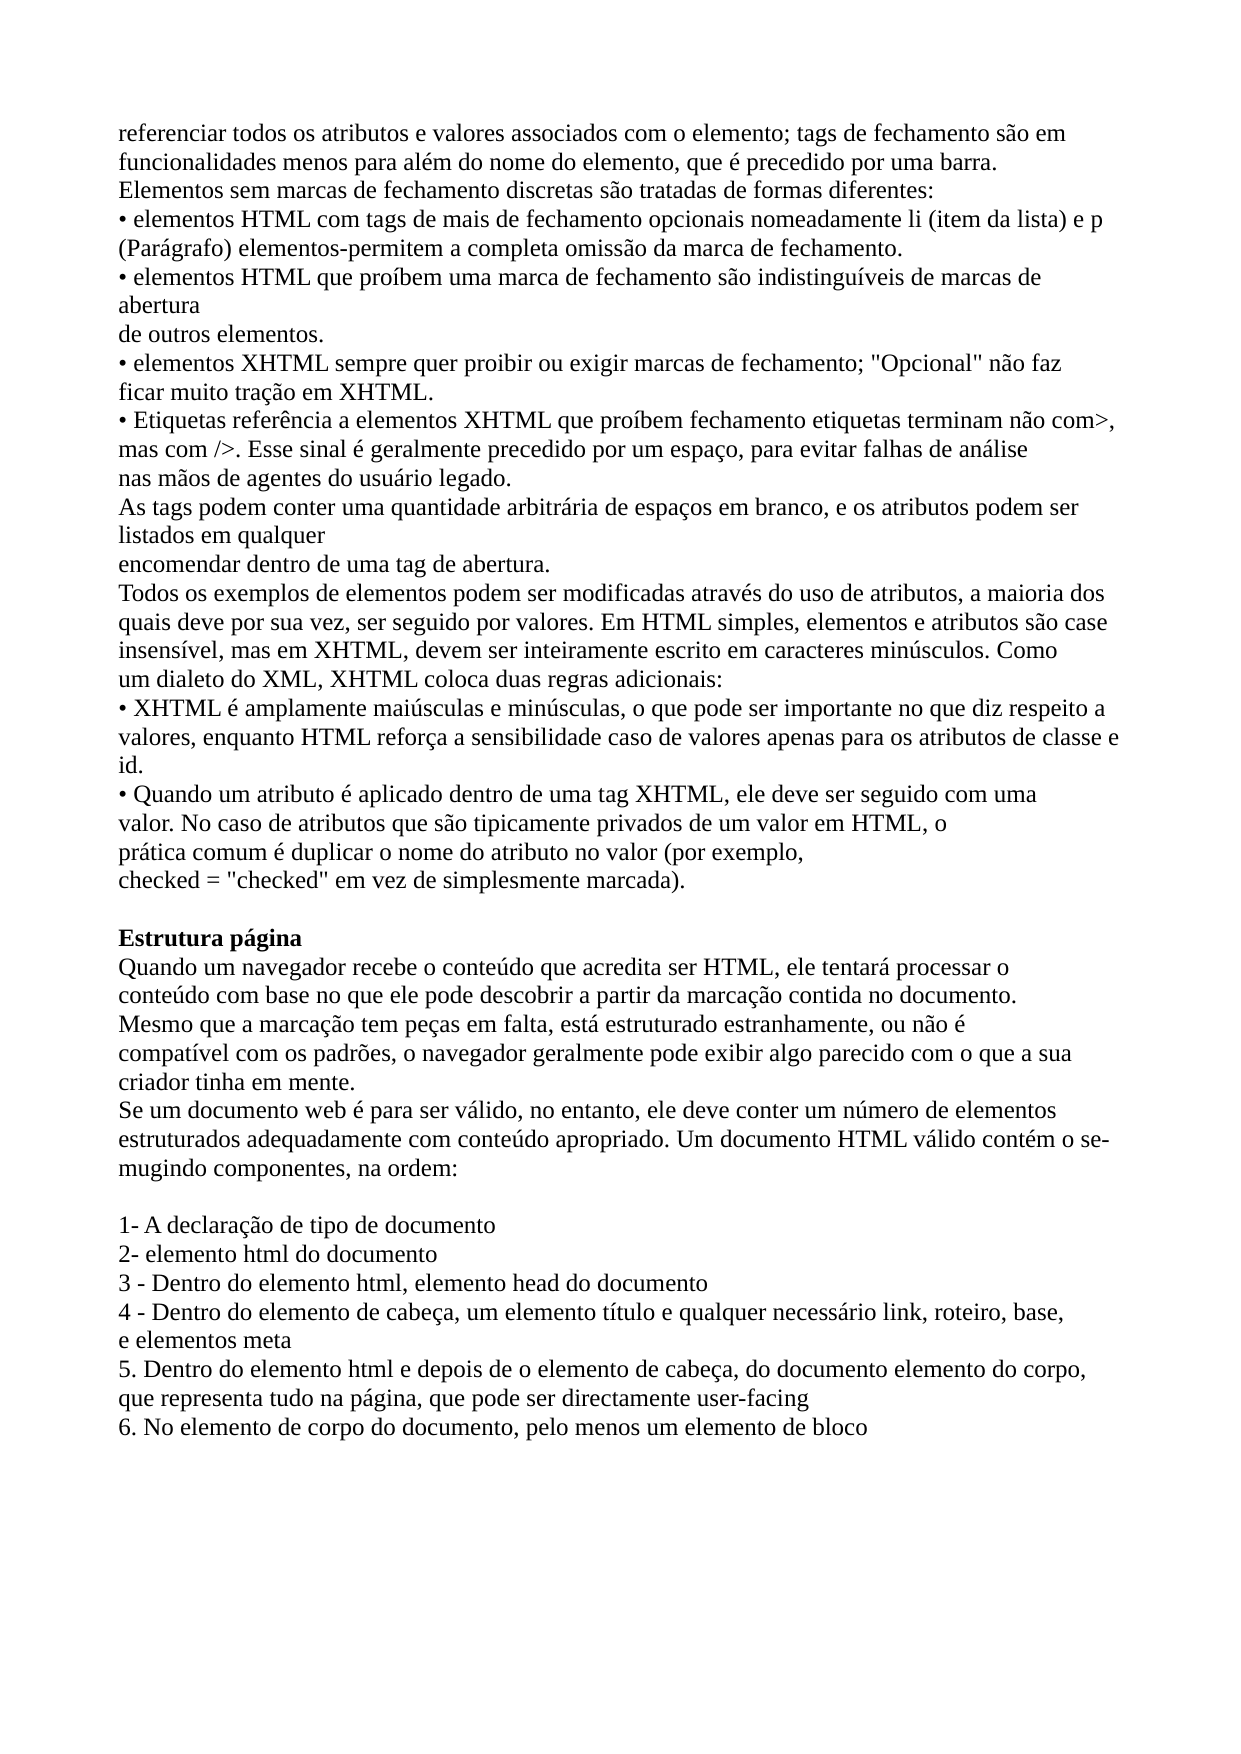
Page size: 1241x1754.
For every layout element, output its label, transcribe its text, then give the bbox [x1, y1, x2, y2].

text Estrutura página Quando um navegador recebe o conteúdo que acredita ser HTML, ele tentará processar o conteúdo com base no que ele pode descobrir a partir da marcação contida no documento. Mesmo que a marcação tem peças em falta, está estruturado estranhamente, ou não é compatível com os padrões, o navegador geralmente pode exibir algo parecido com o que a sua criador tinha em mente. Se um documento web é para ser válido, no entanto, ele deve conter um número de elementos estruturados adequadamente com conteúdo apropriado. Um documento HTML válido contém o se- mugindo componentes, na ordem: 1- A declaração de tipo de documento 2- elemento html do documento 3 - Dentro do elemento html, elemento head do documento 4 - Dentro do elemento de cabeça, um elemento título e qualquer necessário link, roteiro, base, e elementos meta 5. Dentro do elemento html e depois de o elemento de cabeça, do documento elemento do corpo, que representa tudo na página, que pode ser directamente user-facing 6. No elemento de corpo do documento, pelo menos um elemento de bloco [118, 923, 1122, 1441]
text referenciar todos os atributos e valores associados com o elemento; tags de fechamento são em funcionalidades menos para além do nome do elemento, que é precedido por uma barra. Elementos sem marcas de fechamento discretas são tratadas de formas diferentes: • elementos HTML com tags de mais de fechamento opcionais nomeadamente li (item da lista) e p (Parágrafo) elementos-permitem a completa omissão da marca de fechamento. • elementos HTML que proíbem uma marca de fechamento são indistinguíveis de marcas de abertura de outros elementos. • elementos XHTML sempre quer proibir ou exigir marcas de fechamento; "Opcional" não faz ficar muito tração em XHTML. • Etiquetas referência a elementos XHTML que proíbem fechamento etiquetas terminam não com>, mas com />. Esse sinal é geralmente precedido por um espaço, para evitar falhas de análise nas mãos de agentes do usuário legado. As tags podem conter uma quantidade arbitrária de espaços em branco, e os atributos podem ser listados em qualquer encomendar dentro de uma tag de abertura. Todos os exemplos de elementos podem ser modificadas através do uso de atributos, a maioria dos quais deve por sua vez, ser seguido por valores. Em HTML simples, elementos e atributos são case insensível, mas em XHTML, devem ser inteiramente escrito em caracteres minúsculos. Como um dialeto do XML, XHTML coloca duas regras adicionais: • XHTML é amplamente maiúsculas e minúsculas, o que pode ser importante no que diz respeito a valores, enquanto HTML reforça a sensibilidade caso de valores apenas para os atributos de classe e id. • Quando um atributo é aplicado dentro de uma tag XHTML, ele deve ser seguido com uma valor. No caso de atributos que são tipicamente privados de um valor em HTML, o prática comum é duplicar o nome do atributo no valor (por exemplo, checked = "checked" em vez de simplesmente marcada). [118, 118, 1122, 894]
